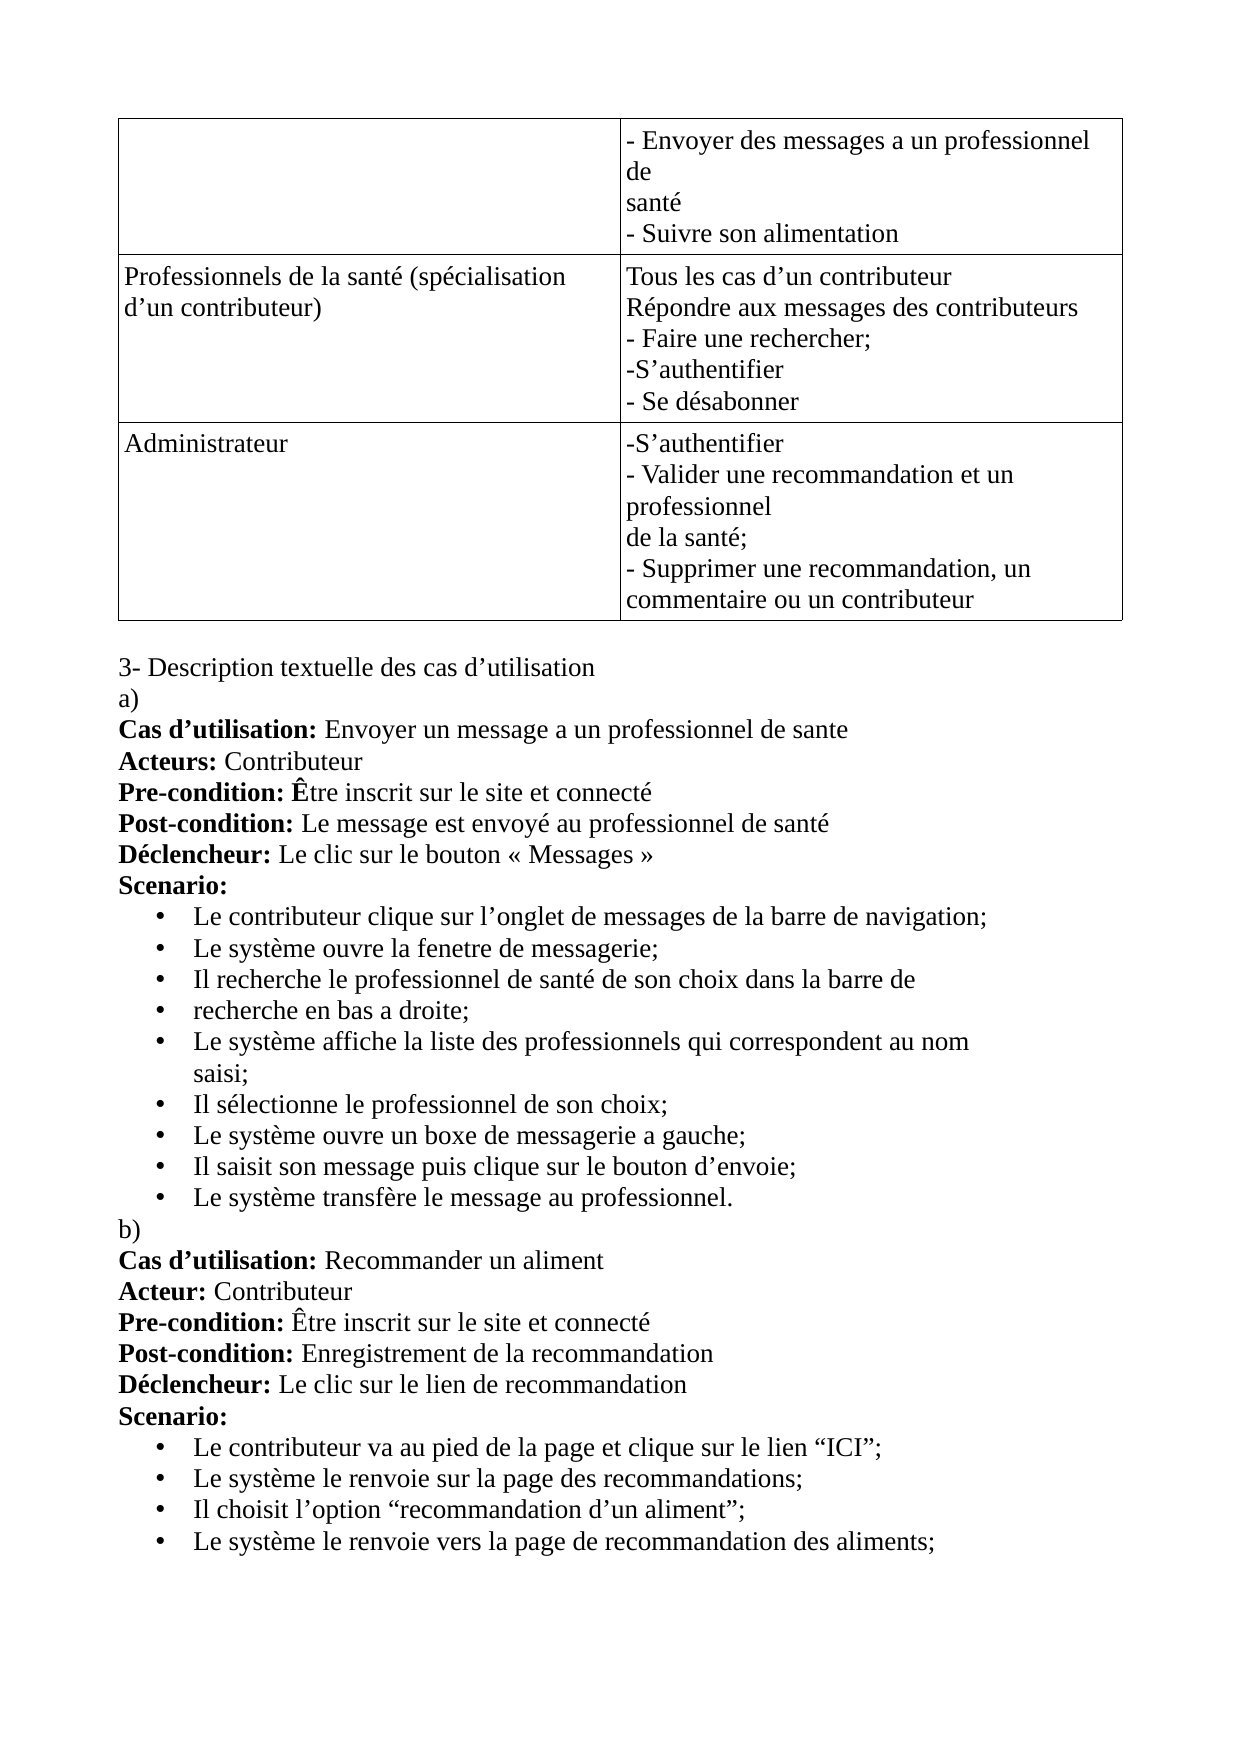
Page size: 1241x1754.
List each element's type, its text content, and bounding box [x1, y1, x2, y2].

list Il choisit l’option “recommandation d’un aliment”; [156, 1493, 1122, 1524]
list Il recherche le professionnel de santé de son choix dans la barre de [156, 963, 1122, 994]
list Il saisit son message puis clique sur le bouton d’envoie; [156, 1150, 1122, 1182]
list recherche en bas a droite; [156, 994, 1122, 1025]
text a) [118, 682, 1122, 713]
table_cell [119, 119, 620, 254]
list Le système le renvoie vers la page de recommandation des aliments; [156, 1524, 1122, 1556]
list Le contributeur va au pied de la page et clique sur le lien “ICI”; [156, 1431, 1122, 1462]
table_cell -S’authentifier - Valider une recommandation et un professionnel de la santé; - Supprimer une recommandation, un commentaire ou un contributeur [621, 423, 1122, 620]
text 3- Description textuelle des cas d’utilisation [118, 651, 1122, 682]
list Le système le renvoie sur la page des recommandations; [156, 1462, 1122, 1493]
table_cell Professionnels de la santé (spécialisation d’un contributeur) [119, 255, 620, 422]
table_cell - Envoyer des messages a un professionnel de santé - Suivre son alimentation [621, 119, 1122, 254]
list Le système transfère le message au professionnel. [156, 1182, 1122, 1213]
list Il sélectionne le professionnel de son choix; [156, 1088, 1122, 1119]
list Le contributeur clique sur l’onglet de messages de la barre de navigation; [156, 900, 1122, 932]
text b) [118, 1213, 1122, 1244]
table_cell Administrateur [119, 423, 620, 620]
table_cell Tous les cas d’un contributeur Répondre aux messages des contributeurs - Faire une rechercher; -S’authentifier - Se désabonner [621, 255, 1122, 422]
text Cas d’utilisation: Envoyer un message a un professionnel de sante Acteurs: Contributeur Pre-condition: Être inscrit sur le site et connecté Post-condition: Le message est envoyé au professionnel de santé Déclencheur: Le clic sur le bouton « Messages » Scenario: [118, 713, 1122, 900]
list Le système ouvre la fenetre de messagerie; [156, 932, 1122, 963]
list Le système affiche la liste des professionnels qui correspondent au nom saisi; [156, 1025, 1122, 1088]
text Cas d’utilisation: Recommander un aliment Acteur: Contributeur Pre-condition: Être inscrit sur le site et connecté Post-condition: Enregistrement de la recommandation Déclencheur: Le clic sur le lien de recommandation Scenario: [118, 1244, 1122, 1431]
list Le système ouvre un boxe de messagerie a gauche; [156, 1119, 1122, 1150]
